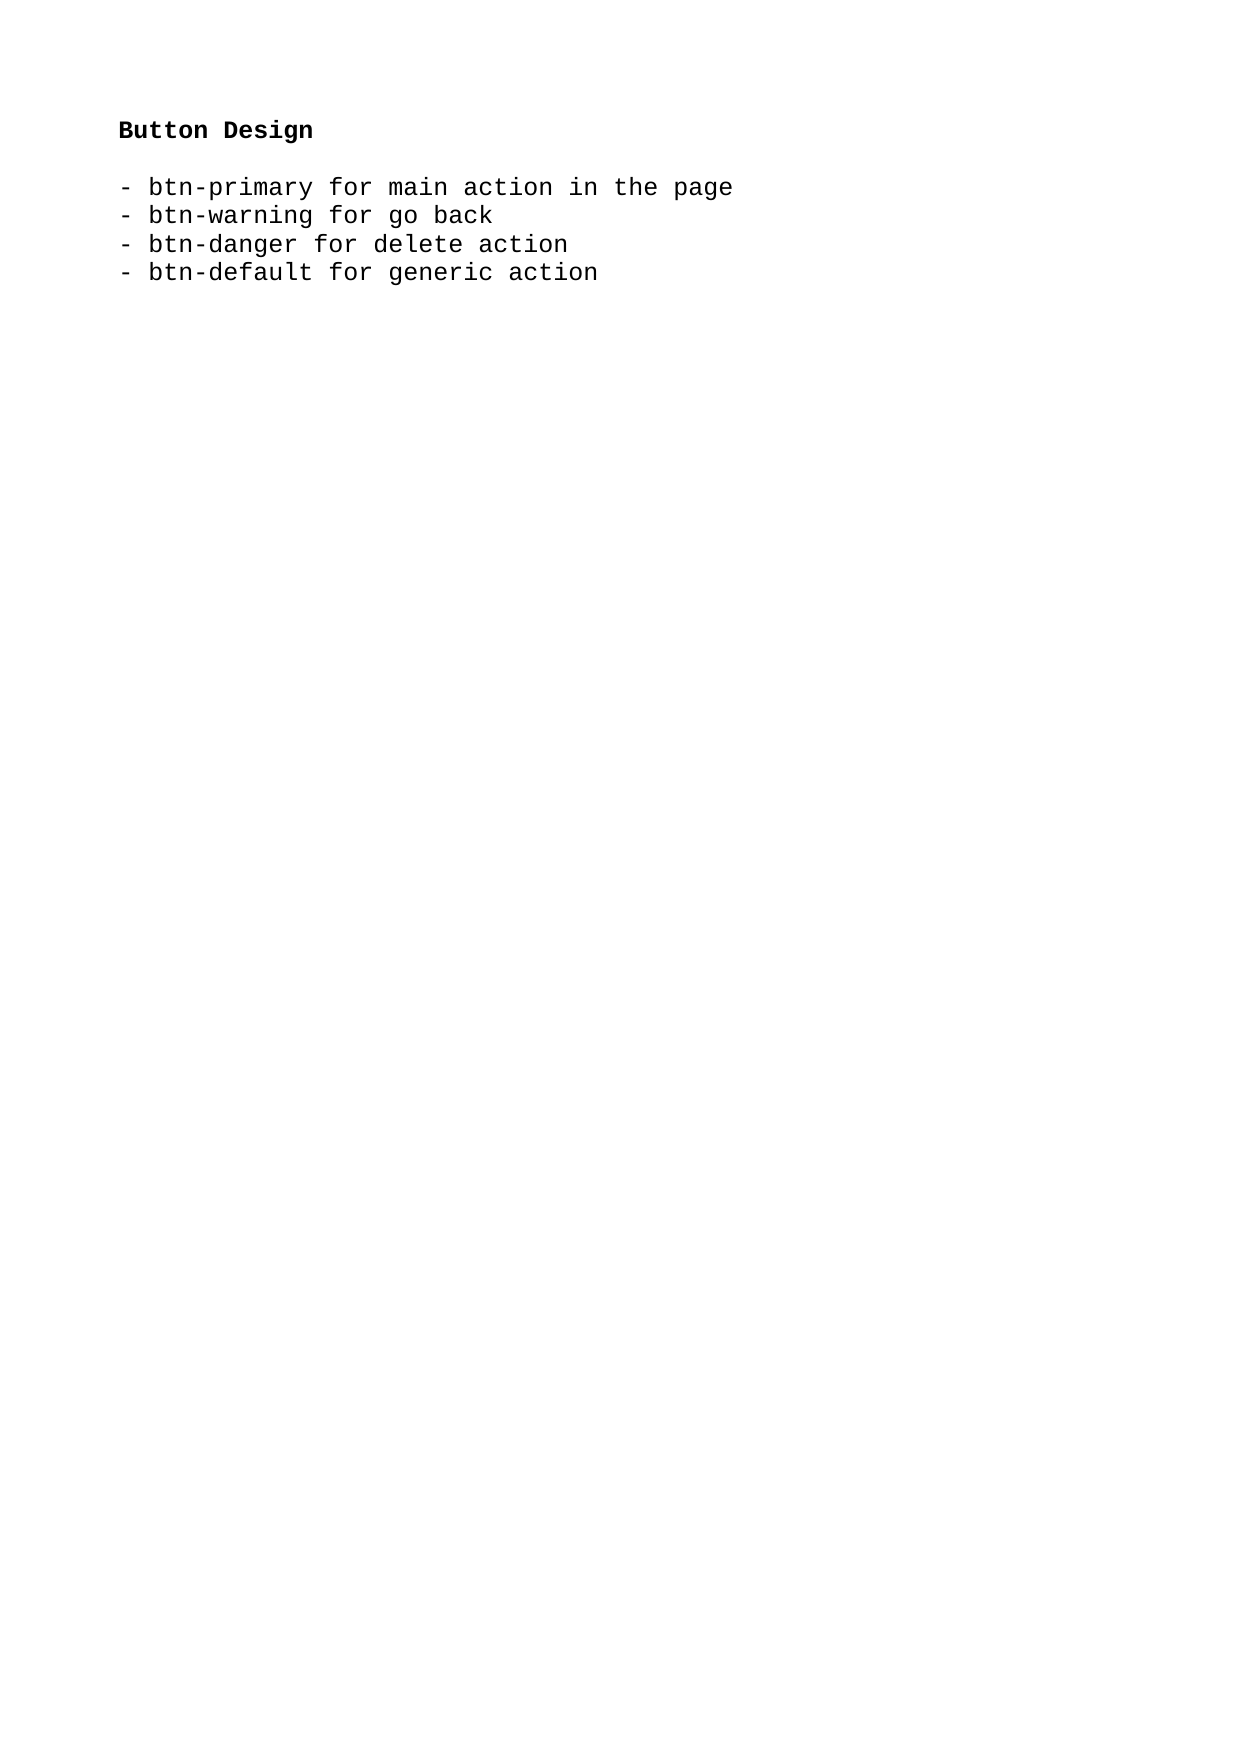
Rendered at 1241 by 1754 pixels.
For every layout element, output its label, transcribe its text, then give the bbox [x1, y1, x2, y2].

text - btn-default for generic action [118, 260, 1122, 288]
text - btn-danger for delete action [118, 231, 1122, 260]
text Button Design [118, 118, 1122, 146]
text - btn-primary for main action in the page [118, 175, 1122, 203]
text - btn-warning for go back [118, 203, 1122, 231]
